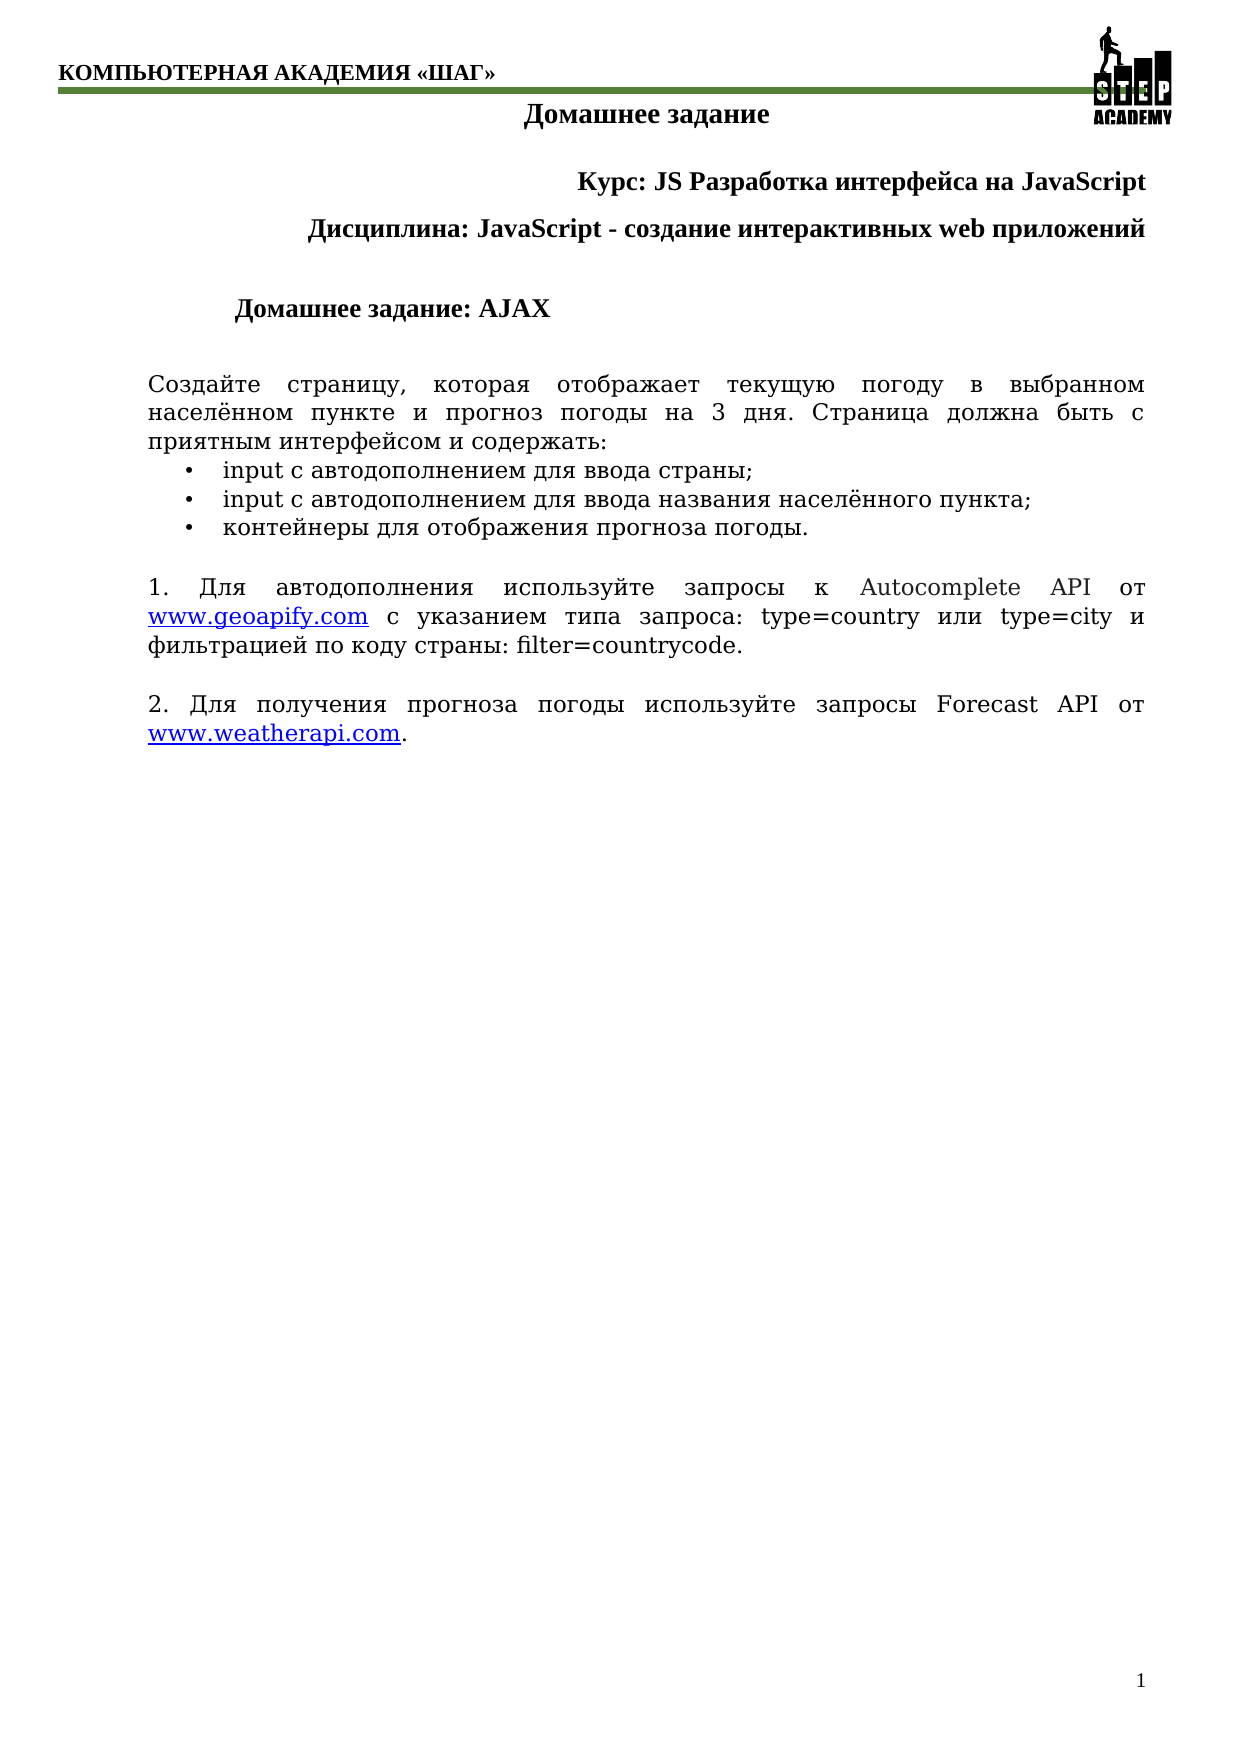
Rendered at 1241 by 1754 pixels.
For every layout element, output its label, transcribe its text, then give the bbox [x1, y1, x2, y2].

text Дисциплина: JavaScript - создание интерактивных web приложений [192, 212, 1146, 243]
text Создайте страницу, которая отображает текущую погоду в выбранном населённом пункте и прогноз погоды на 3 дня. Страница должна быть с приятным интерфейсом и содержать: [148, 371, 1146, 455]
text Курс: JS Разработка интерфейса на JavaScript [236, 166, 1146, 197]
text 2. Для получения прогноза погоды используйте запросы Forecast API от www.weatherapi.com. [148, 692, 1146, 747]
picture [1135, 26, 1173, 127]
list контейнеры для отображения прогноза погоды. [185, 514, 1152, 541]
text 1. Для автодополнения используйте запросы к Autocomplete API от www.geoapify.com с указанием типа запроса: type=country или type=city и фильтрацией по коду страны: filter=countrycode. [148, 574, 1146, 658]
subtitle Домашнее задание: AJAX [193, 292, 1151, 323]
list input с автодополнением для ввода страны; [185, 457, 1152, 484]
list input с автодополнением для ввода названия населённого пункта; [185, 486, 1152, 512]
